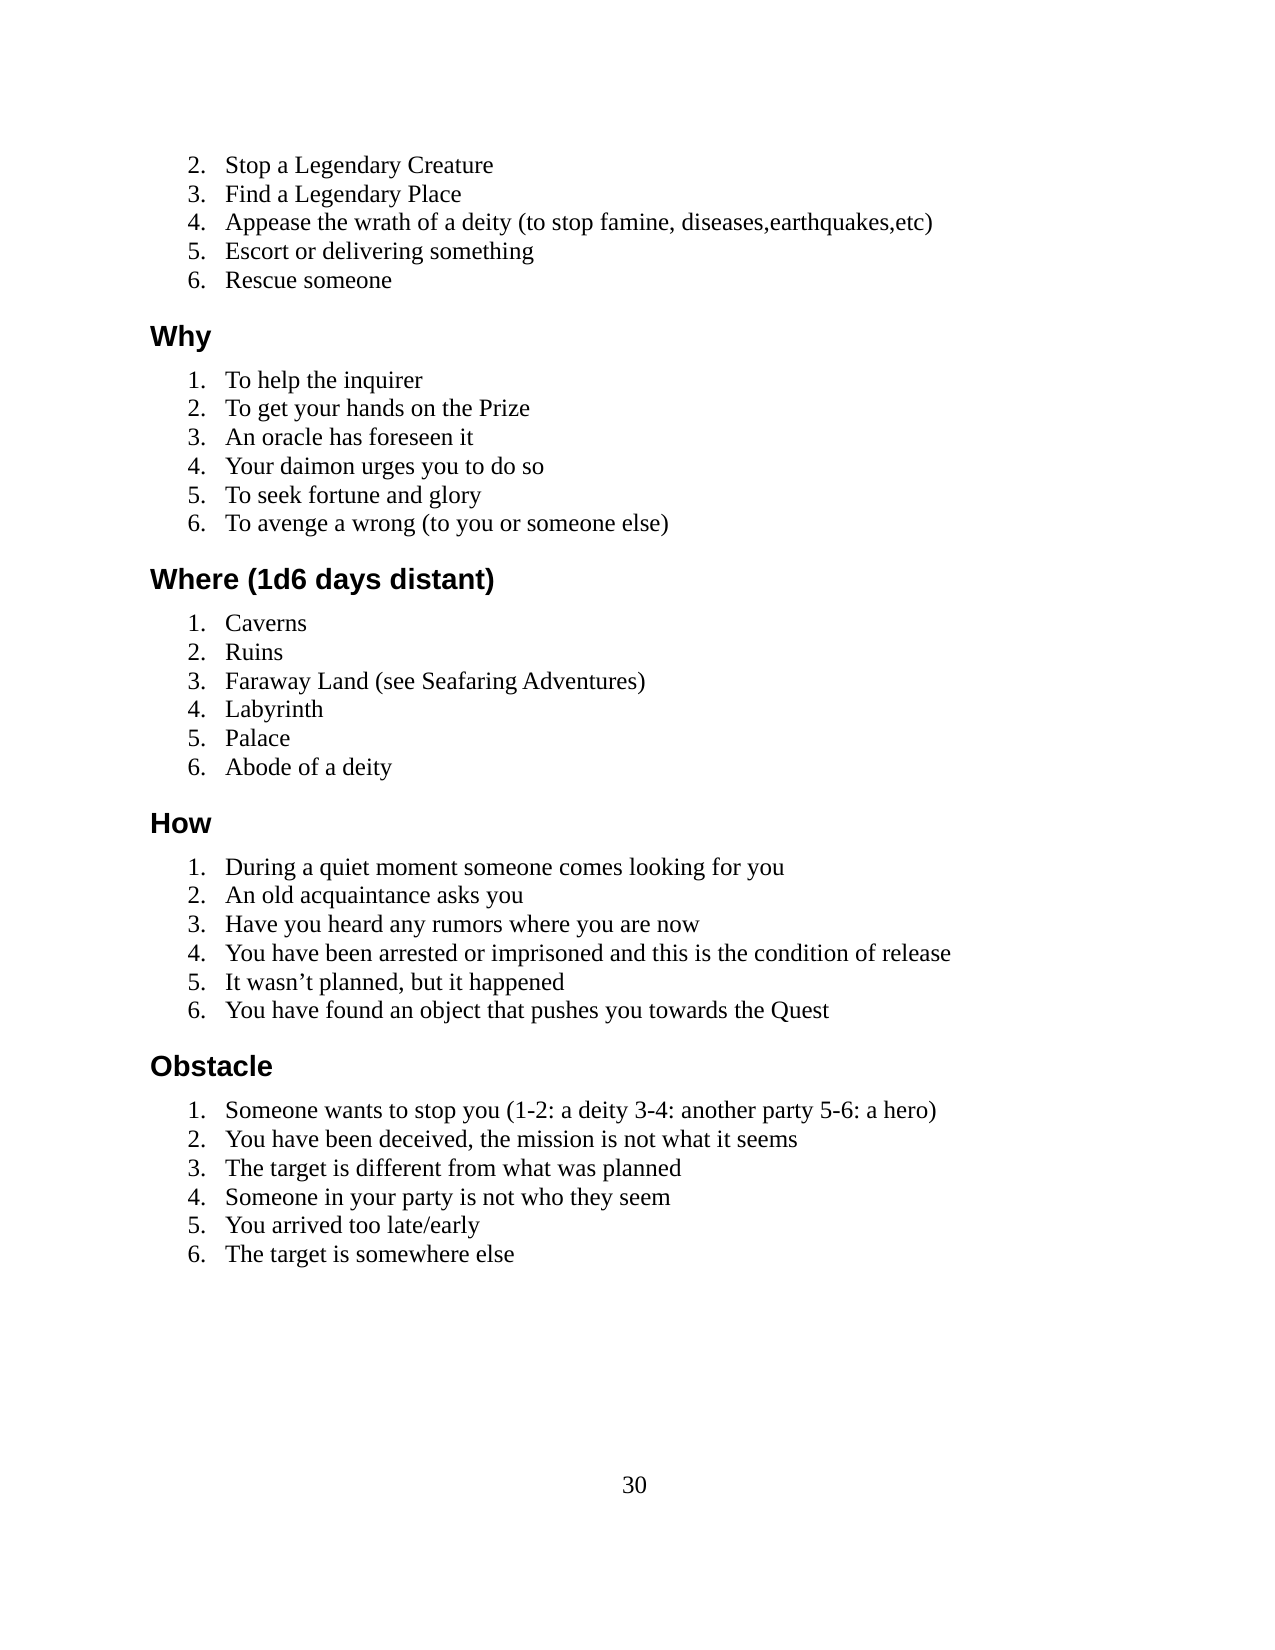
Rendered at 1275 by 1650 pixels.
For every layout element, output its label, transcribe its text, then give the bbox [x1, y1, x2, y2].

list Caverns [187, 608, 1125, 637]
list Escort or delivering something [187, 236, 1125, 265]
list You arrived too late/early [187, 1210, 1125, 1239]
list Abode of a deity [187, 752, 1125, 781]
list You have been deceived, the mission is not what it seems [187, 1124, 1125, 1153]
list To help the inquirer [187, 365, 1125, 393]
list You have been arrested or imprisoned and this is the condition of release [187, 938, 1125, 967]
subtitle How [150, 806, 1125, 839]
list Faraway Land (see Seafaring Adventures) [187, 666, 1125, 694]
list An oracle has foreseen it [187, 422, 1125, 451]
list To seek fortune and glory [187, 480, 1125, 508]
list Stop a Legendary Creature [187, 150, 1125, 179]
list To get your hands on the Prize [187, 393, 1125, 422]
list Someone wants to stop you (1-2: a deity 3-4: another party 5-6: a hero) [187, 1095, 1125, 1124]
list An old acquaintance asks you [187, 881, 1125, 909]
list To avenge a wrong (to you or someone else) [187, 508, 1125, 537]
list It wasn’t planned, but it happened [187, 967, 1125, 996]
list During a quiet moment someone comes looking for you [187, 852, 1125, 881]
list Appease the wrath of a deity (to stop famine, diseases,earthquakes,etc) [187, 207, 1125, 236]
list Someone in your party is not who they seem [187, 1182, 1125, 1210]
subtitle Obstacle [150, 1049, 1125, 1083]
subtitle Where (1d6 days distant) [150, 562, 1125, 596]
list The target is somewhere else [187, 1239, 1125, 1268]
list Have you heard any rumors where you are now [187, 909, 1125, 938]
list Your daimon urges you to do so [187, 451, 1125, 480]
list Ruins [187, 637, 1125, 666]
list Palace [187, 723, 1125, 752]
list You have found an object that pushes you towards the Quest [187, 996, 1125, 1024]
list Rescue someone [187, 265, 1125, 294]
list Find a Legendary Place [187, 179, 1125, 207]
list The target is different from what was planned [187, 1153, 1125, 1182]
subtitle Why [150, 319, 1125, 352]
list Labyrinth [187, 694, 1125, 723]
